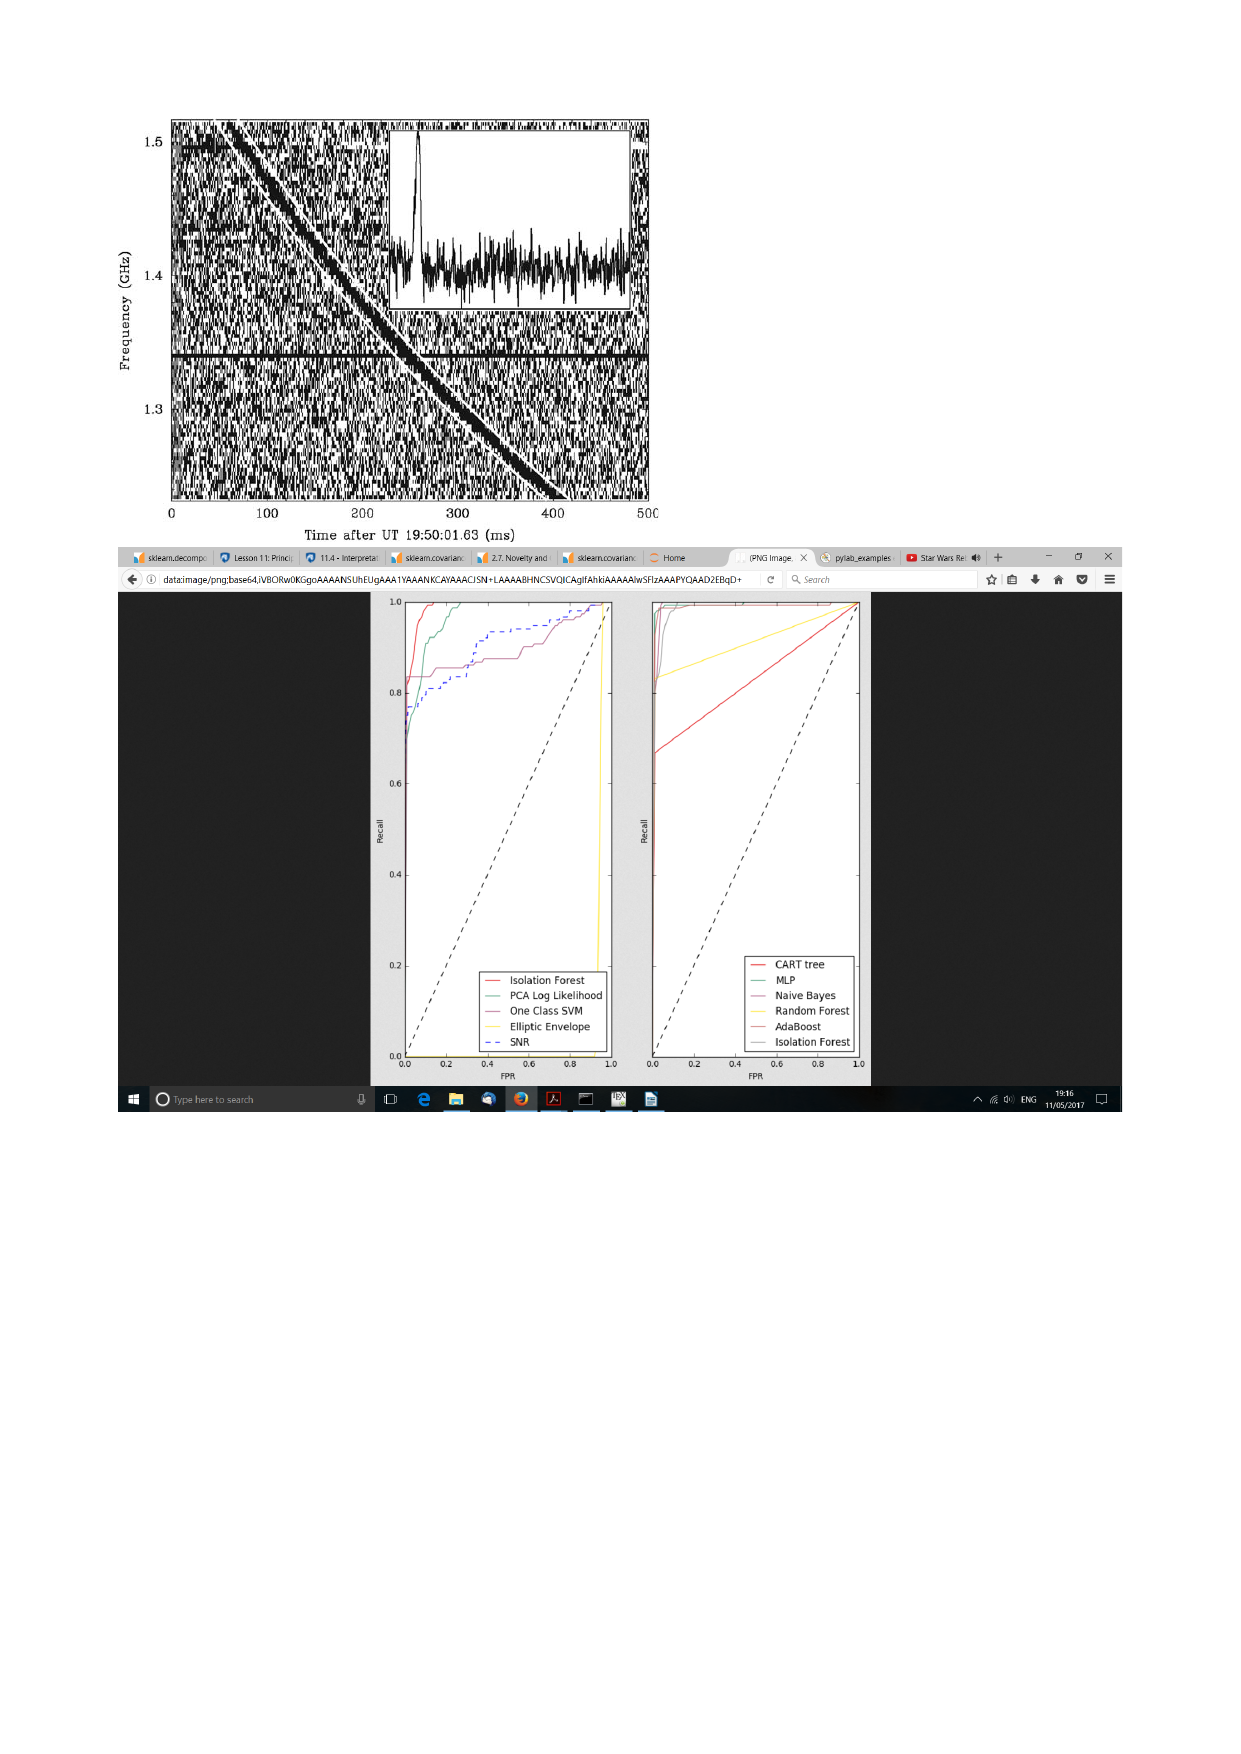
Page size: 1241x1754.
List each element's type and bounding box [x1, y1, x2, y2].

picture [118, 118, 659, 542]
picture [118, 547, 1123, 1112]
